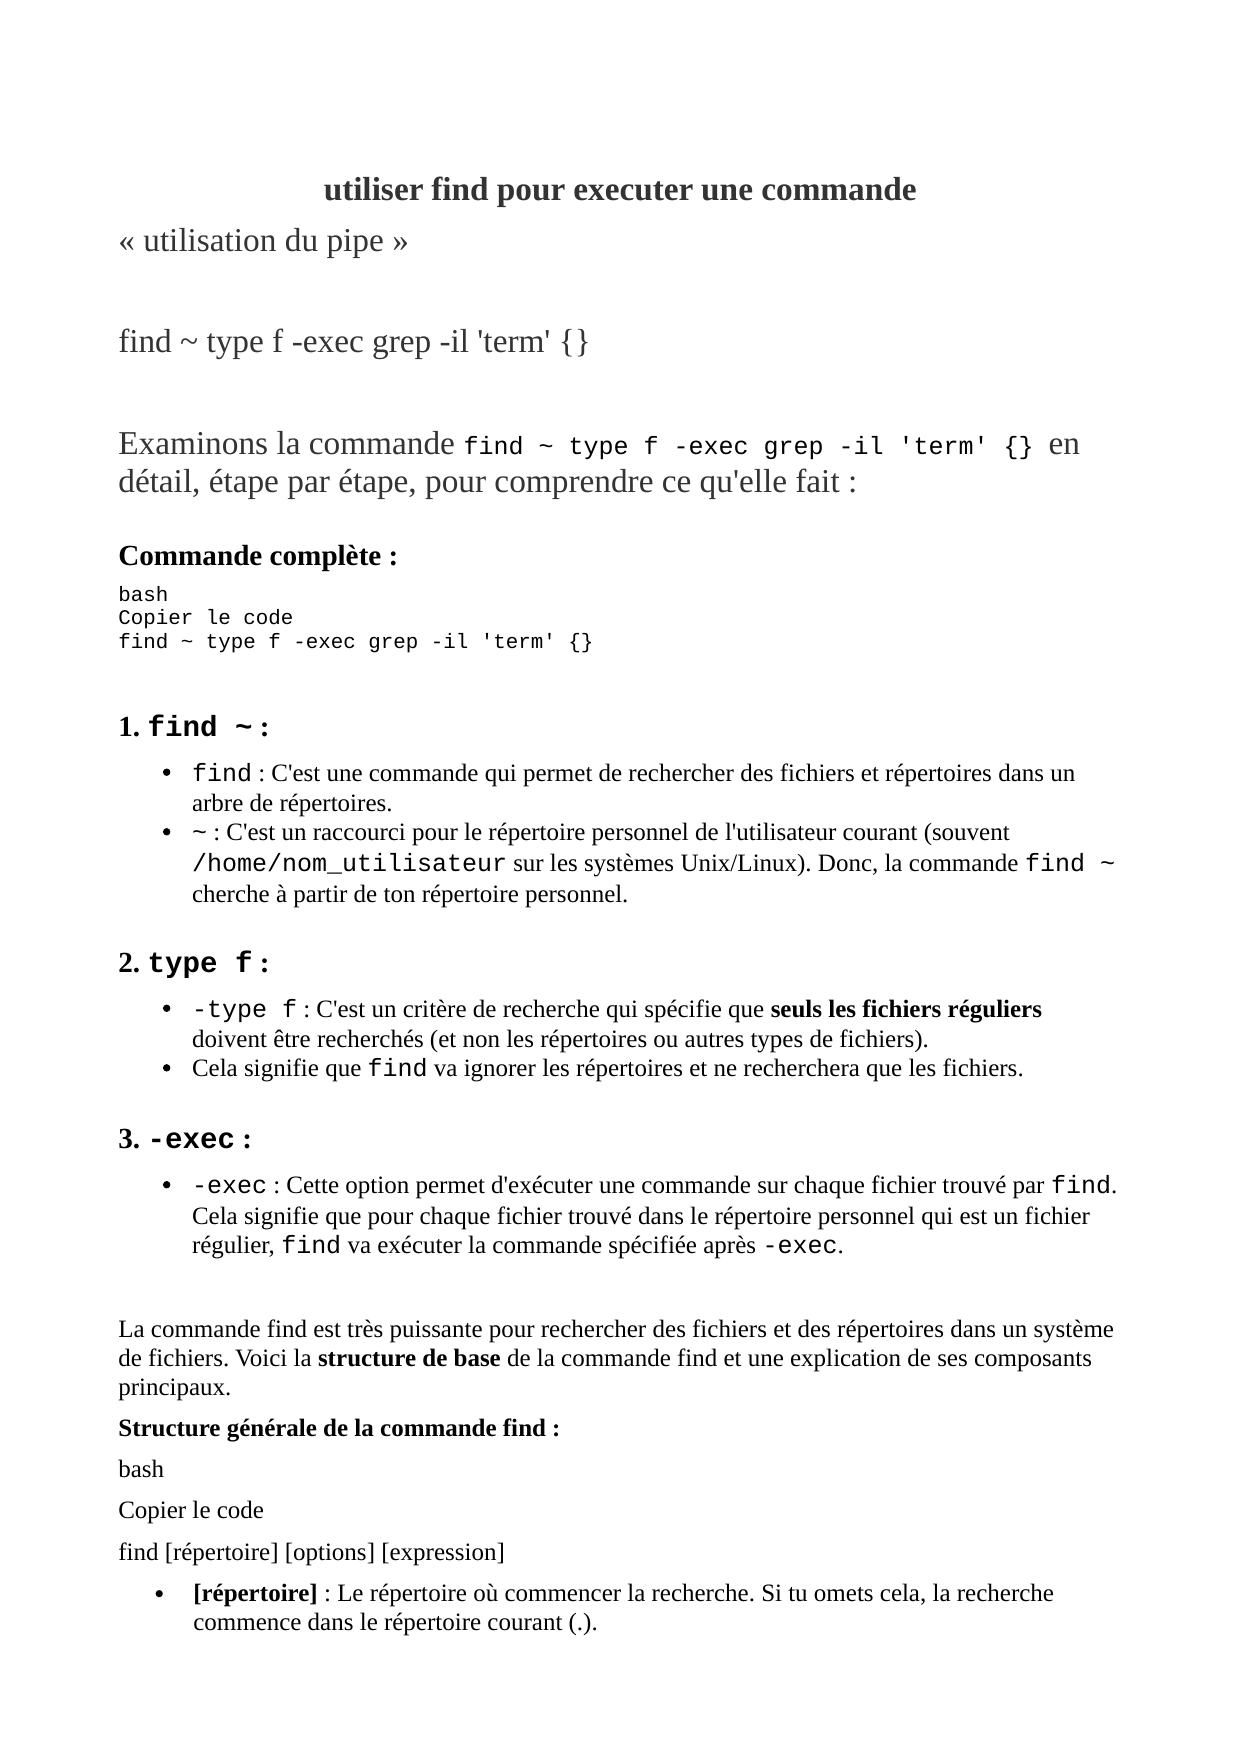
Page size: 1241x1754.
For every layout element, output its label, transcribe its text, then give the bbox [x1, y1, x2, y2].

list ~ : C'est un raccourci pour le répertoire personnel de l'utilisateur courant (souvent /home/nom_utilisateur sur les systèmes Unix/Linux). Donc, la commande find ~ cherche à partir de ton répertoire personnel. [162, 817, 1122, 908]
text bash [118, 584, 1122, 607]
list find : C'est une commande qui permet de rechercher des fichiers et répertoires dans un arbre de répertoires. [162, 758, 1122, 817]
text « utilisation du pipe » [118, 220, 1122, 258]
text Structure générale de la commande find : [118, 1413, 1122, 1442]
text utiliser find pour executer une commande [118, 169, 1122, 207]
text Copier le code [118, 607, 1122, 631]
text Examinons la commande find ~ type f -exec grep -il 'term' {} en détail, étape par étape, pour comprendre ce qu'elle fait : [118, 423, 1122, 500]
list -type f : C'est un critère de recherche qui spécifie que seuls les fichiers réguliers doivent être recherchés (et non les répertoires ou autres types de fichiers). [162, 994, 1122, 1053]
text find ~ type f -exec grep -il 'term' {} [118, 321, 1122, 360]
subtitle 3. -exec : [118, 1122, 1122, 1158]
text bash [118, 1454, 1122, 1483]
list [répertoire] : Le répertoire où commencer la recherche. Si tu omets cela, la recherche commence dans le répertoire courant (.). [156, 1578, 1122, 1636]
list -exec : Cette option permet d'exécuter une commande sur chaque fichier trouvé par find. Cela signifie que pour chaque fichier trouvé dans le répertoire personnel qui est un fichier régulier, find va exécuter la commande spécifiée après -exec. [162, 1170, 1122, 1261]
subtitle 2. type f : [118, 945, 1122, 981]
text Copier le code [118, 1496, 1122, 1524]
list Cela signifie que find va ignorer les répertoires et ne recherchera que les fichiers. [162, 1053, 1122, 1084]
text find [répertoire] [options] [expression] [118, 1537, 1122, 1566]
subtitle Commande complète : [118, 538, 1122, 571]
subtitle 1. find ~ : [118, 709, 1122, 745]
text find ~ type f -exec grep -il 'term' {} [118, 631, 1122, 654]
text La commande find est très puissante pour rechercher des fichiers et des répertoires dans un système de fichiers. Voici la structure de base de la commande find et une explication de ses composants principaux. [118, 1314, 1122, 1401]
